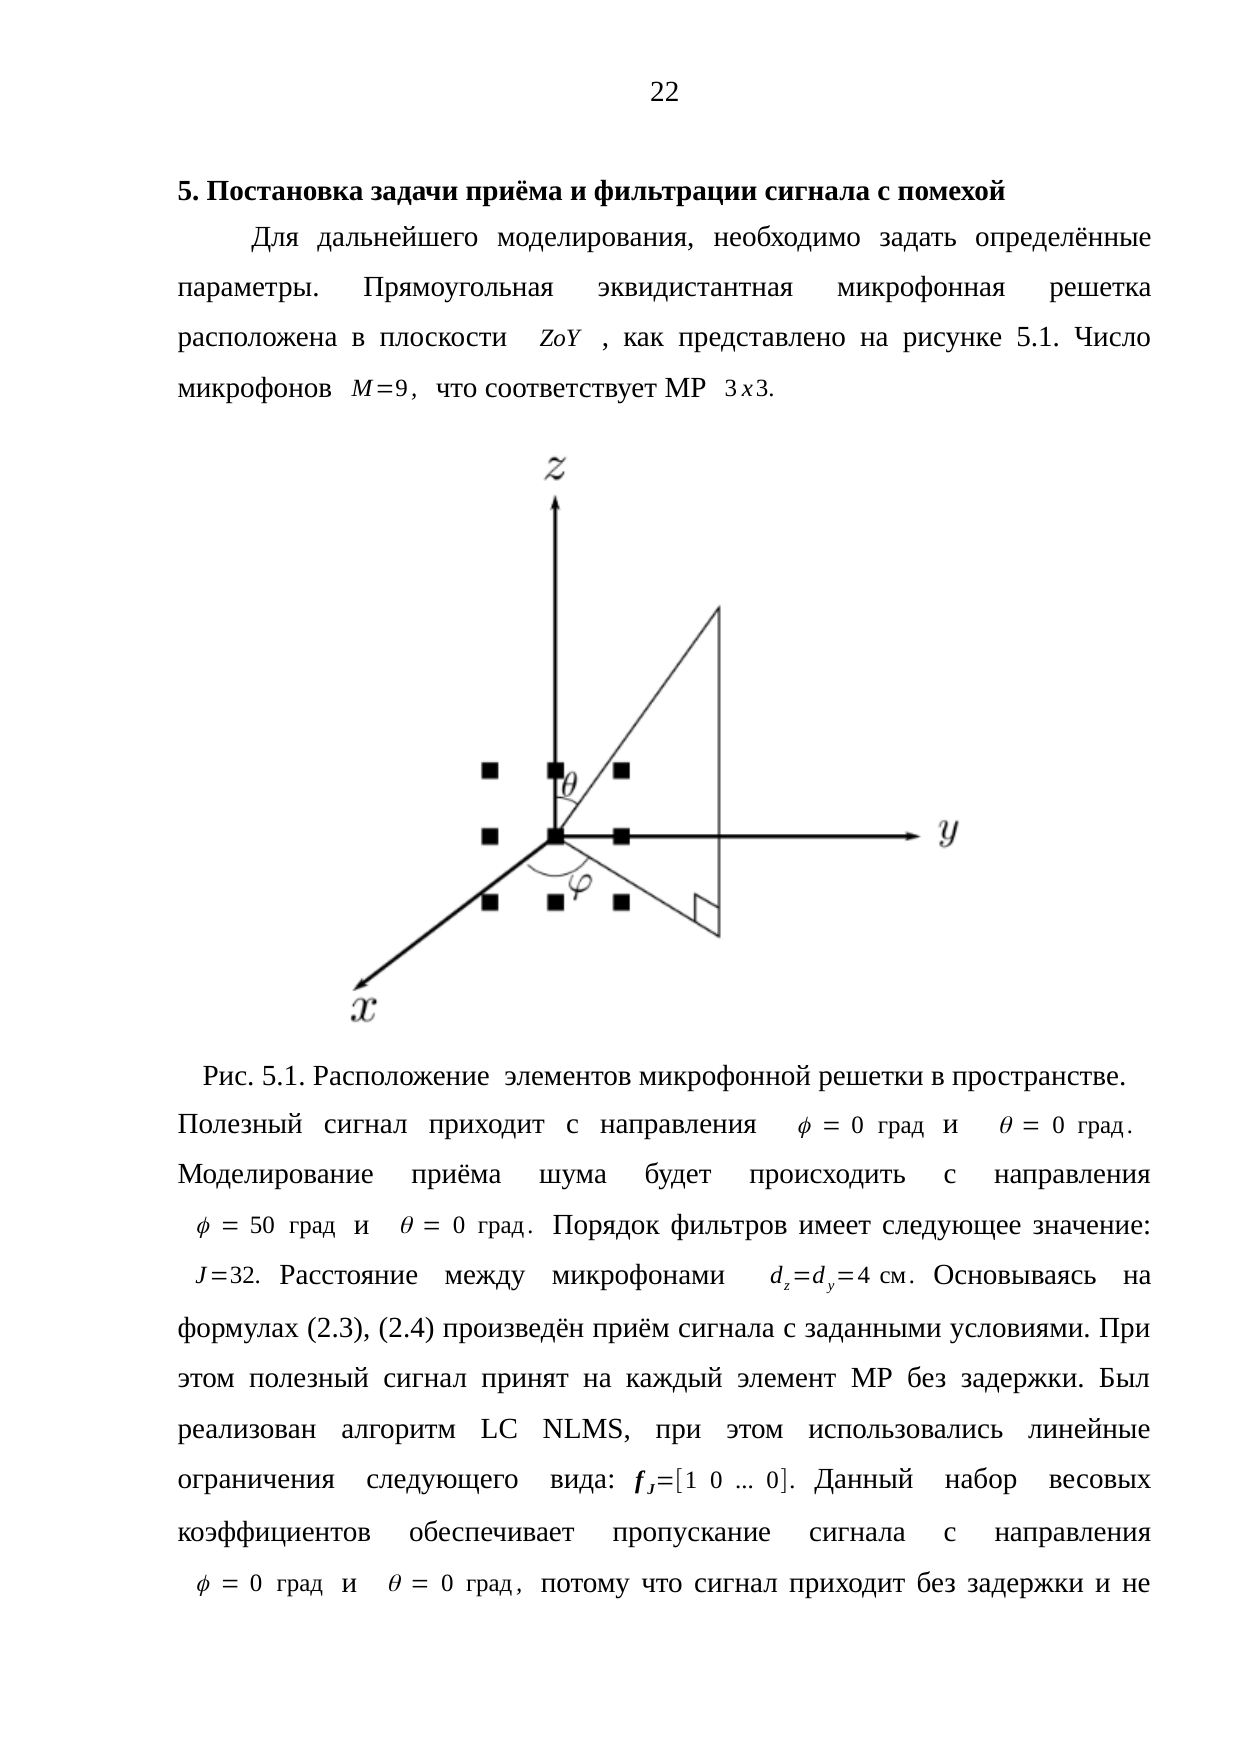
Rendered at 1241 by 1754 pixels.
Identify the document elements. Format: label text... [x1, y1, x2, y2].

text Полезный сигнал приходит с направления и Моделирование приёма шума будет происходить с направления и Порядок фильтров имеет следующее значение:Расстояние между микрофонами Основываясь на формулах (2.3), (2.4) произведён приём сигнала с заданными условиями. При этом полезный сигнал принят на каждый элемент МР без задержки. Был реализован алгоритм LC NLMS, при этом использовались линейные ограничения следующего вида:Данный набор весовых коэффициентов обеспечивает пропускание сигнала с направления и потому что сигнал приходит без задержки и не требует никакой обработки. На вход адаптивного формирователя луча подаётся принятый сигнал. Результаты фильтрации и входной сигнал представлены на рис. 5.3 и рис. 5.2 соответственно. [177, 1106, 1152, 1598]
text Рис. 5.1. Расположение элементов микрофонной решетки в пространстве. [177, 434, 1152, 1092]
text Для дальнейшего моделирования, необходимо задать определённые параметры. Прямоугольная эквидистантная микрофонная решетка расположена в плоскости , как представлено на рисунке 5.1. Число микрофоновчто соответствует МР [177, 219, 1152, 403]
subtitle Постановка задачи приёма и фильтрации сигнала с помехой [177, 173, 1152, 206]
picture [350, 434, 979, 1027]
